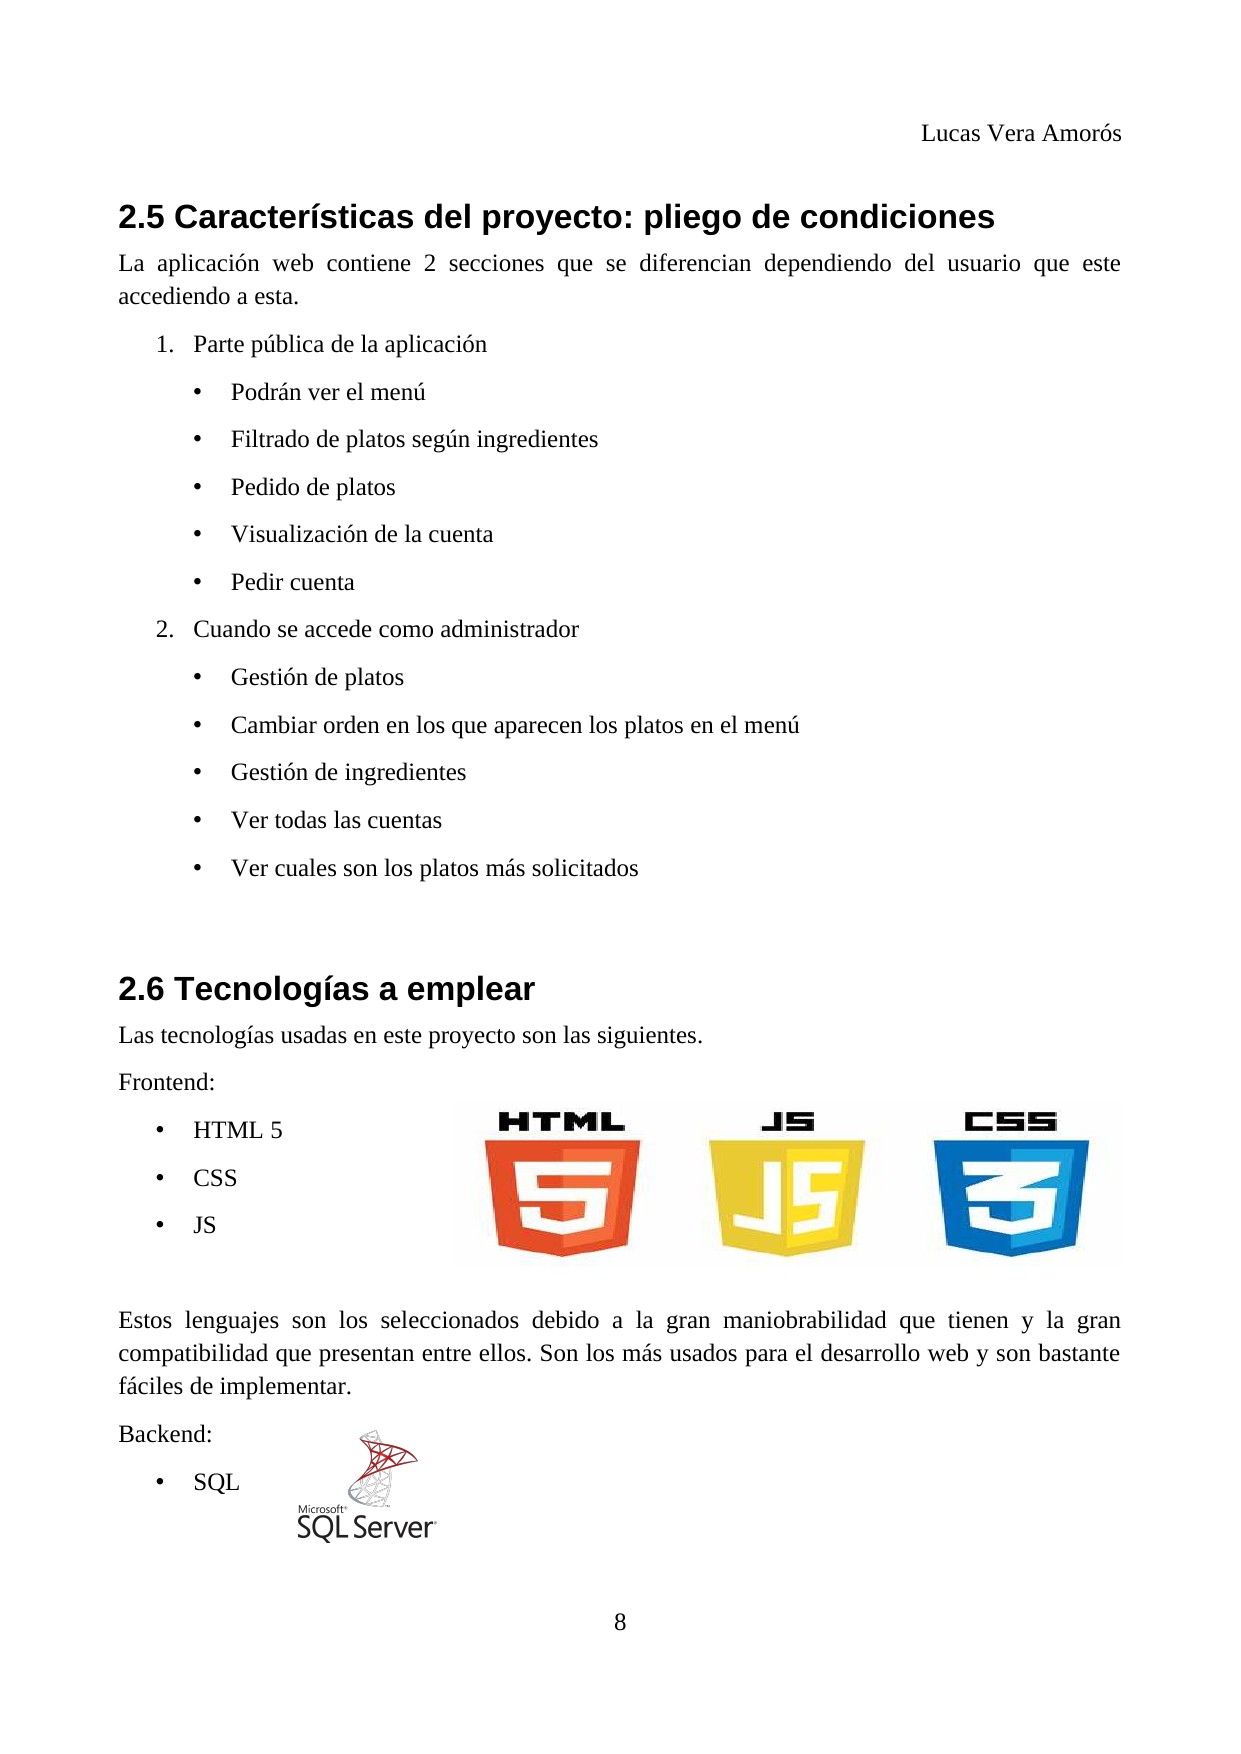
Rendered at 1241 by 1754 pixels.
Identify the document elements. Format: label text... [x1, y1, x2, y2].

text Las tecnologías usadas en este proyecto son las siguientes. [118, 1020, 1122, 1048]
list [437, 1467, 1122, 1495]
picture [298, 1430, 437, 1543]
list Ver cuales son los platos más solicitados [193, 853, 1122, 881]
picture [453, 1100, 1122, 1268]
list JS [156, 1210, 453, 1239]
list Parte pública de la aplicación [156, 329, 1122, 358]
list Pedir cuenta [193, 567, 1122, 596]
list Filtrado de platos según ingredientes [193, 424, 1122, 453]
list Visualización de la cuenta [193, 519, 1122, 548]
text Backend: [118, 1419, 1122, 1448]
list Gestión de ingredientes [193, 757, 1122, 786]
list CSS [156, 1163, 453, 1191]
subtitle 2.5 Características del proyecto: pliego de condiciones [118, 197, 1122, 236]
list SQL [156, 1467, 298, 1495]
subtitle 2.6 Tecnologías a emplear [118, 969, 1122, 1007]
text Frontend: [118, 1067, 1122, 1096]
text Estos lenguajes son los seleccionados debido a la gran maniobrabilidad que tienen y la gran compatibilidad que presentan entre ellos. Son los más usados para el desarrollo web y son bastante fáciles de implementar. [118, 1305, 1122, 1400]
list Ver todas las cuentas [193, 805, 1122, 834]
text La aplicación web contiene 2 secciones que se diferencian dependiendo del usuario que este accediendo a esta. [118, 248, 1122, 310]
list Cuando se accede como administrador [156, 614, 1122, 643]
list Pedido de platos [193, 472, 1122, 501]
list HTML 5 [156, 1115, 453, 1144]
list Podrán ver el menú [193, 377, 1122, 405]
list Cambiar orden en los que aparecen los platos en el menú [193, 710, 1122, 738]
list Gestión de platos [193, 662, 1122, 691]
